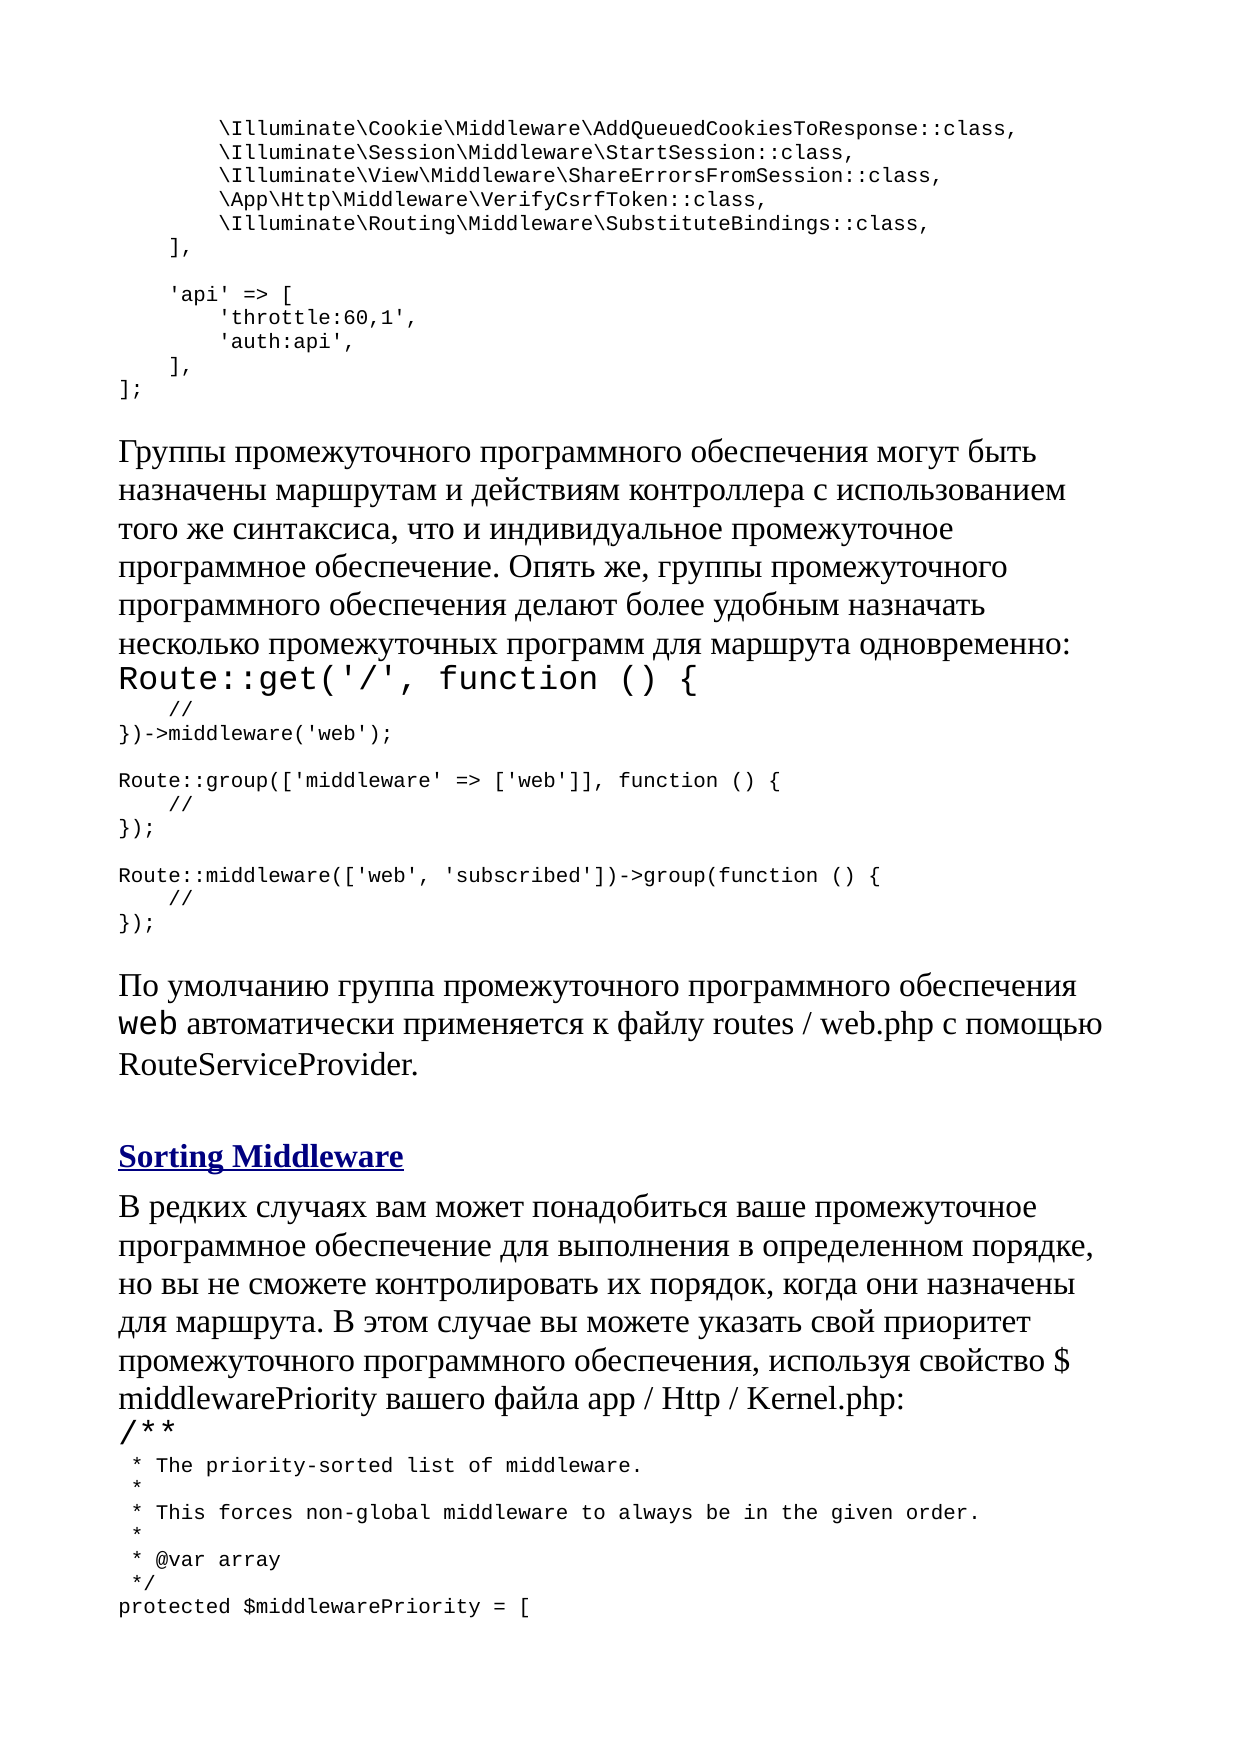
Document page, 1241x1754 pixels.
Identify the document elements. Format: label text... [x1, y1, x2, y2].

text \Illuminate\Session\Middleware\StartSession::class, [118, 142, 1122, 165]
text В редких случаях вам может понадобиться ваше промежуточное программное обеспечение для выполнения в определенном порядке, но вы не сможете контролировать их порядок, когда они назначены для маршрута. В этом случае вы можете указать свой приоритет промежуточного программного обеспечения, используя свойство $ middlewarePriority вашего файла app / Http / Kernel.php: [118, 1187, 1122, 1417]
text }); [118, 817, 1122, 841]
text protected $middlewarePriority = [ [118, 1596, 1122, 1620]
text // [118, 699, 1122, 723]
text 'api' => [ [118, 284, 1122, 307]
text Route::get('/', function () { [118, 661, 1122, 699]
text 'auth:api', [118, 331, 1122, 354]
text 'throttle:60,1', [118, 307, 1122, 331]
text * [118, 1478, 1122, 1502]
text \Illuminate\Routing\Middleware\SubstituteBindings::class, [118, 213, 1122, 236]
text * This forces non-global middleware to always be in the given order. [118, 1502, 1122, 1526]
text // [118, 794, 1122, 817]
text \App\Http\Middleware\VerifyCsrfToken::class, [118, 189, 1122, 213]
text По умолчанию группа промежуточного программного обеспечения web автоматически применяется к файлу routes / web.php с помощью RouteServiceProvider. [118, 965, 1122, 1083]
text Route::group(['middleware' => ['web']], function () { [118, 770, 1122, 794]
text /** [118, 1417, 1122, 1454]
text */ [118, 1573, 1122, 1596]
text \Illuminate\View\Middleware\ShareErrorsFromSession::class, [118, 165, 1122, 189]
subtitle Sorting Middleware [118, 1136, 1122, 1174]
text ], [118, 354, 1122, 378]
text })->middleware('web'); [118, 723, 1122, 746]
text ], [118, 236, 1122, 260]
text * [118, 1526, 1122, 1549]
text * @var array [118, 1549, 1122, 1573]
text }); [118, 912, 1122, 936]
text Route::middleware(['web', 'subscribed'])->group(function () { [118, 865, 1122, 888]
text * The priority-sorted list of middleware. [118, 1454, 1122, 1478]
text \Illuminate\Cookie\Middleware\AddQueuedCookiesToResponse::class, [118, 118, 1122, 142]
text Группы промежуточного программного обеспечения могут быть назначены маршрутам и действиям контроллера с использованием того же синтаксиса, что и индивидуальное промежуточное программное обеспечение. Опять же, группы промежуточного программного обеспечения делают более удобным назначать несколько промежуточных программ для маршрута одновременно: [118, 431, 1122, 661]
text // [118, 888, 1122, 912]
text ]; [118, 378, 1122, 402]
